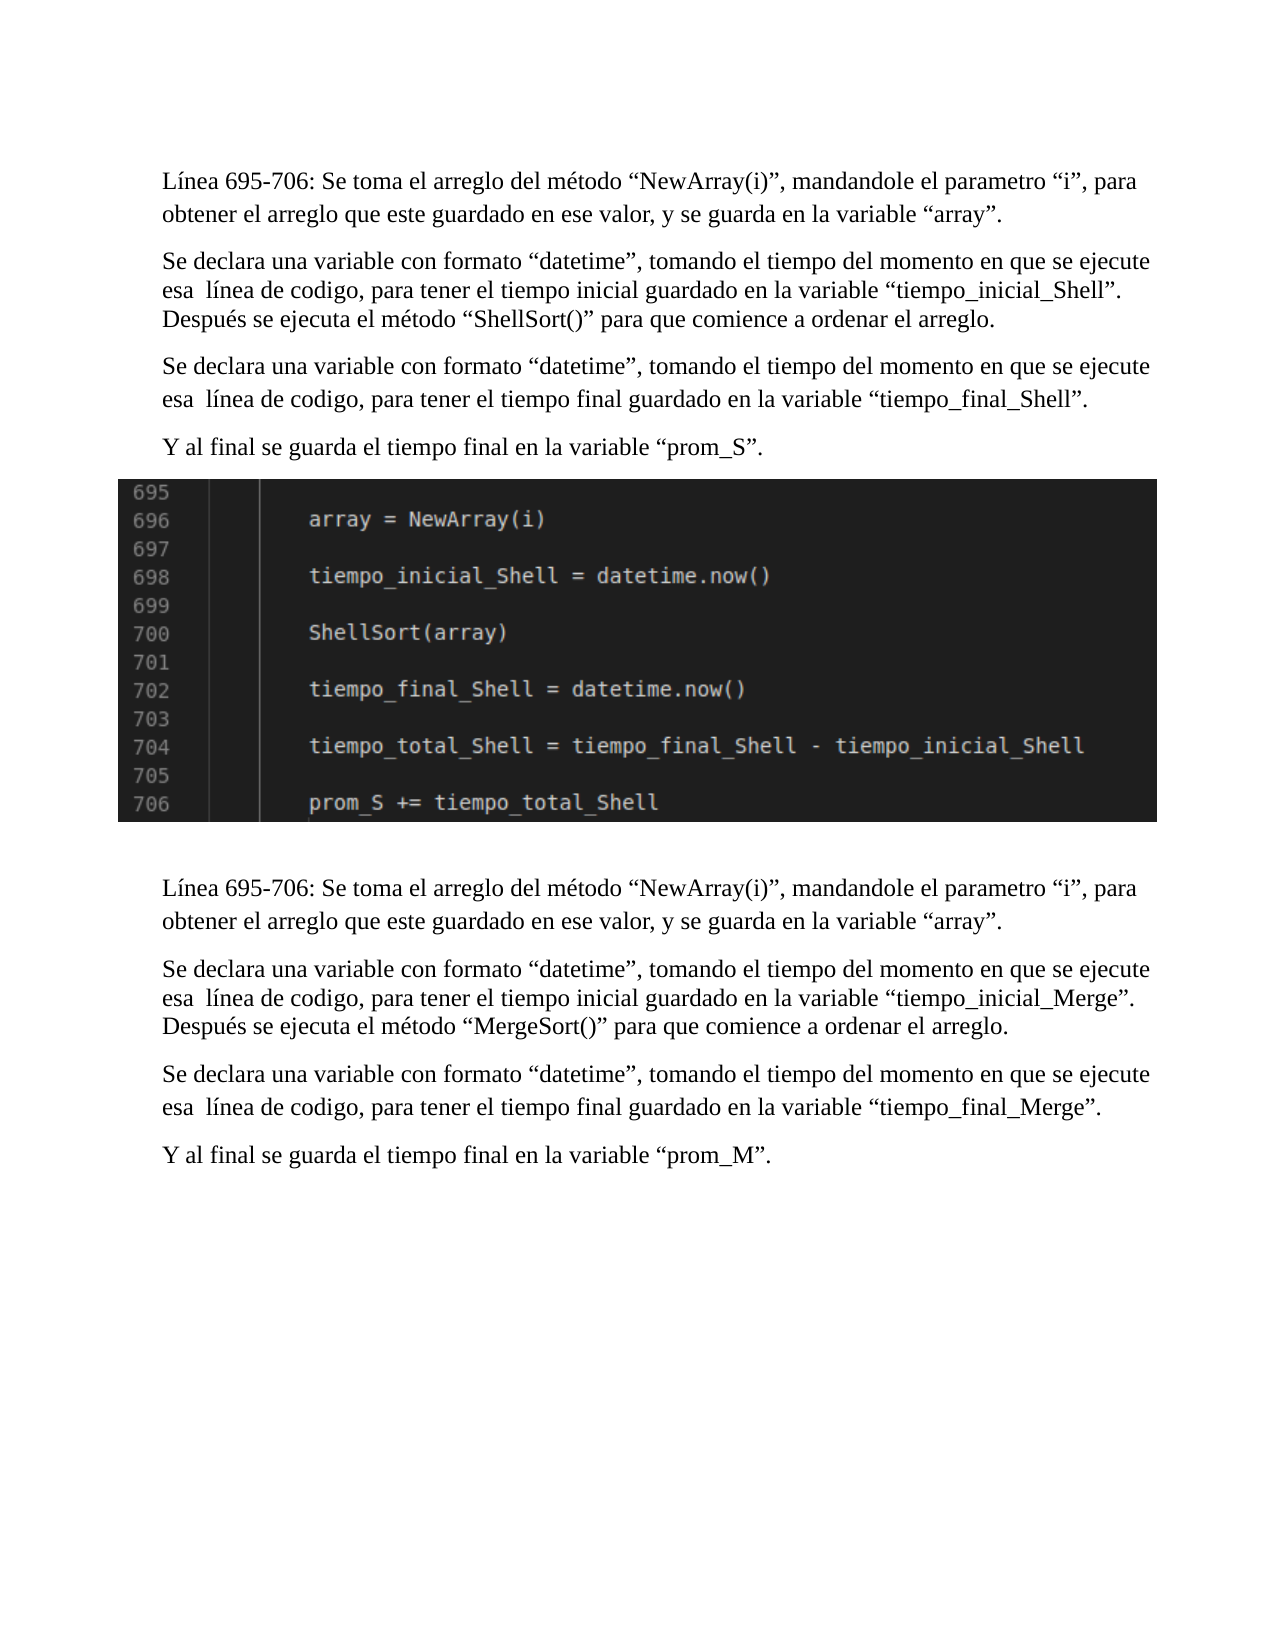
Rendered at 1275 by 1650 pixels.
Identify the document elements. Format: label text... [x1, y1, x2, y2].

text Después se ejecuta el método “ShellSort()” para que comience a ordenar el arreglo. [118, 304, 1157, 333]
text Línea 695-706: Se toma el arreglo del método “NewArray(i)”, mandandole el parametro “i”, para obtener el arreglo que este guardado en ese valor, y se guarda en la variable “array”. [118, 166, 1157, 227]
text Después se ejecuta el método “MergeSort()” para que comience a ordenar el arreglo. [118, 1011, 1157, 1040]
picture [118, 479, 1157, 822]
text Y al final se guarda el tiempo final en la variable “prom_S”. [118, 432, 1157, 461]
text Se declara una variable con formato “datetime”, tomando el tiempo del momento en que se ejecute esa línea de codigo, para tener el tiempo inicial guardado en la variable “tiempo_inicial_Merge”. [118, 954, 1157, 1011]
text Se declara una variable con formato “datetime”, tomando el tiempo del momento en que se ejecute esa línea de codigo, para tener el tiempo final guardado en la variable “tiempo_final_Shell”. [118, 351, 1157, 413]
text Línea 695-706: Se toma el arreglo del método “NewArray(i)”, mandandole el parametro “i”, para obtener el arreglo que este guardado en ese valor, y se guarda en la variable “array”. [118, 873, 1157, 935]
text Se declara una variable con formato “datetime”, tomando el tiempo del momento en que se ejecute esa línea de codigo, para tener el tiempo final guardado en la variable “tiempo_final_Merge”. [118, 1059, 1157, 1121]
text Se declara una variable con formato “datetime”, tomando el tiempo del momento en que se ejecute esa línea de codigo, para tener el tiempo inicial guardado en la variable “tiempo_inicial_Shell”. [118, 246, 1157, 304]
text Y al final se guarda el tiempo final en la variable “prom_M”. [118, 1140, 1157, 1168]
